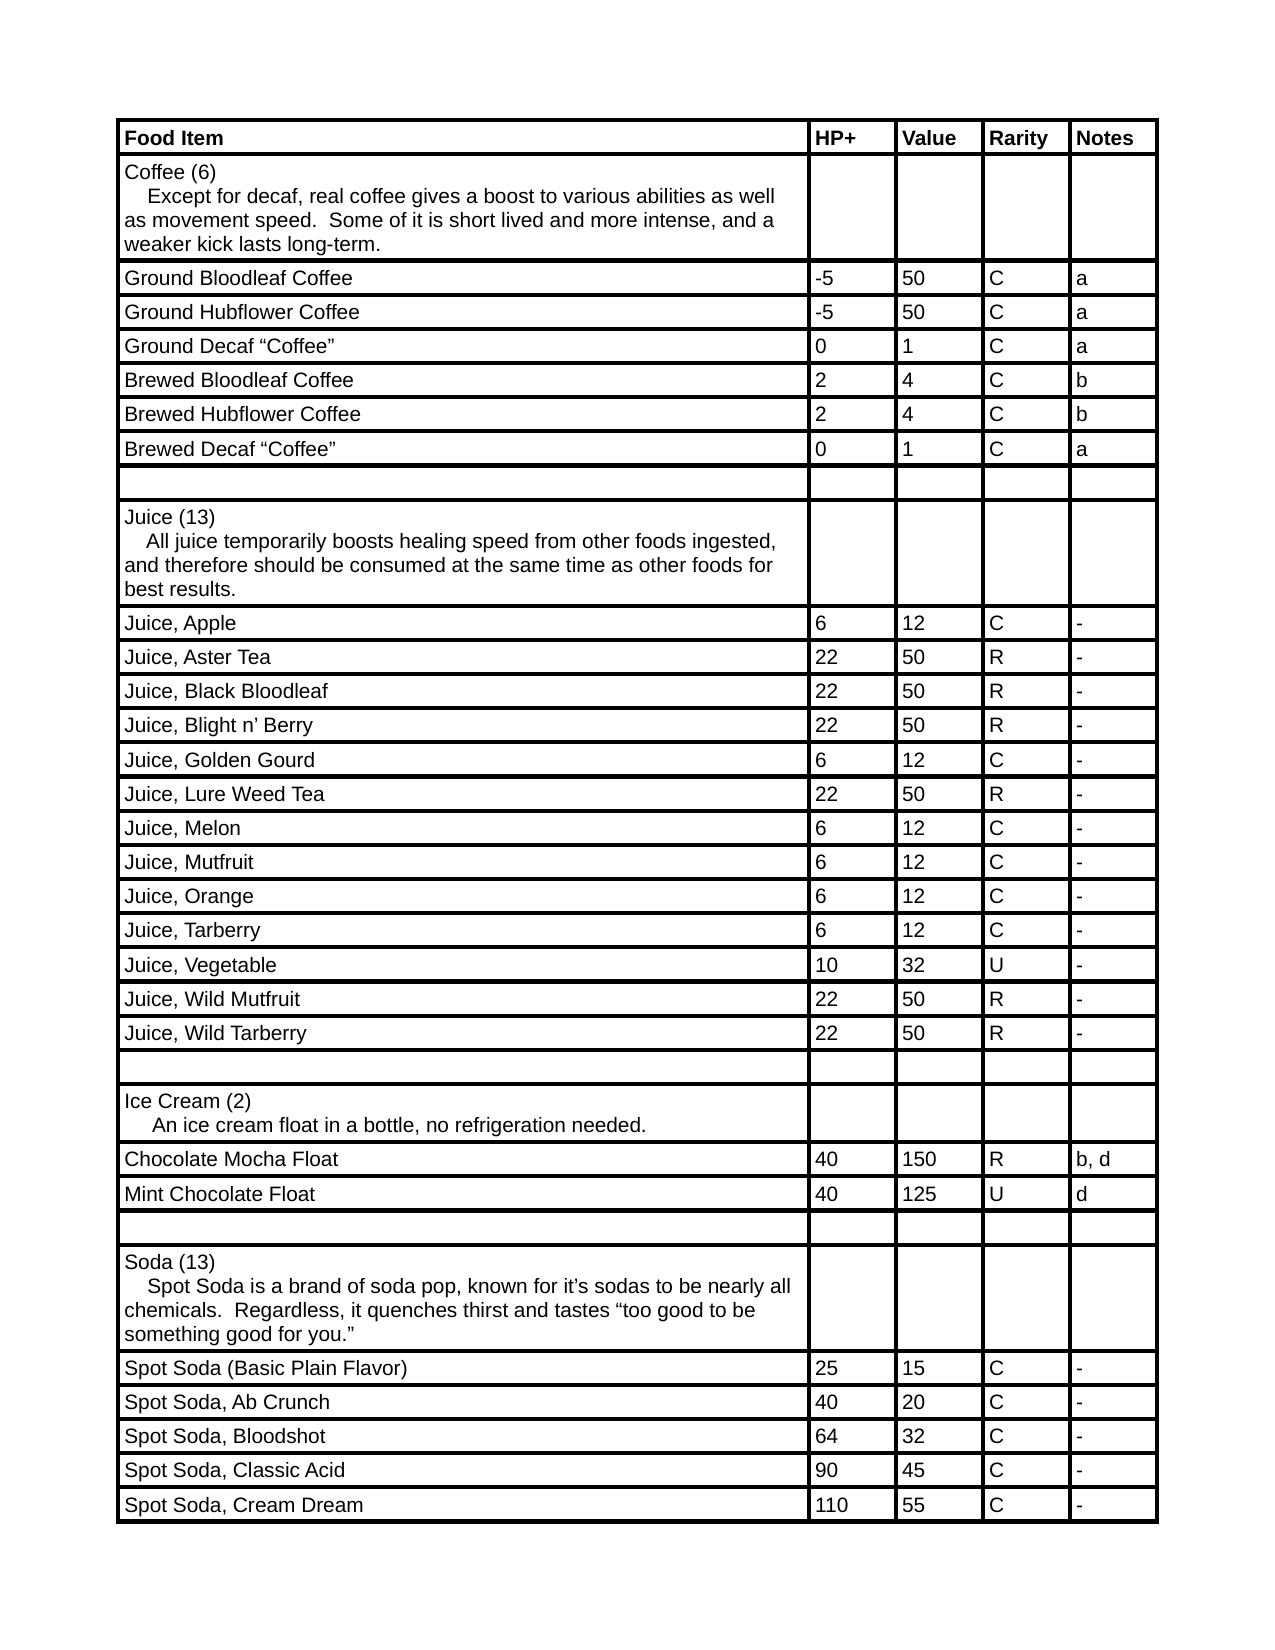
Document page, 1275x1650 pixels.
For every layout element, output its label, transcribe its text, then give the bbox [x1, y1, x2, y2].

table_cell [120, 468, 807, 497]
table_cell - [1072, 1353, 1155, 1383]
table_cell Juice, Blight n’ Berry [120, 710, 807, 740]
table_cell [985, 1086, 1068, 1140]
table_cell 64 [811, 1421, 894, 1451]
table_cell b [1072, 399, 1155, 429]
table_cell C [985, 263, 1068, 292]
table_cell - [1072, 1455, 1155, 1485]
table_cell R [985, 1018, 1068, 1048]
table_cell a [1072, 433, 1155, 463]
table_cell -5 [811, 297, 894, 327]
table_cell 12 [898, 915, 981, 945]
table_cell C [985, 433, 1068, 463]
table_cell b, d [1072, 1144, 1155, 1174]
table_cell R [985, 779, 1068, 808]
table_cell [1072, 1052, 1155, 1082]
table_cell C [985, 331, 1068, 361]
table_cell [811, 1052, 894, 1082]
table_cell Juice, Black Bloodleaf [120, 676, 807, 706]
table_cell [898, 502, 981, 603]
table_cell Brewed Bloodleaf Coffee [120, 365, 807, 395]
table_cell Soda (13) Spot Soda is a brand of soda pop, known for it’s sodas to be nearly all chemicals. Regardless, it quenches thirst and tastes “too good to be something good for you.” [120, 1247, 807, 1348]
table_cell 22 [811, 710, 894, 740]
table_cell [811, 468, 894, 497]
table_cell 110 [811, 1489, 894, 1519]
table_cell - [1072, 710, 1155, 740]
table_cell Chocolate Mocha Float [120, 1144, 807, 1174]
table_cell [1072, 156, 1155, 258]
table_cell U [985, 1178, 1068, 1208]
table_cell [985, 1247, 1068, 1348]
table_cell [120, 1213, 807, 1242]
table_cell Brewed Hubflower Coffee [120, 399, 807, 429]
table_cell 12 [898, 813, 981, 843]
table_cell Ground Decaf “Coffee” [120, 331, 807, 361]
table_cell [811, 1086, 894, 1140]
table_cell [898, 1052, 981, 1082]
table_cell 12 [898, 744, 981, 774]
table_cell R [985, 642, 1068, 672]
table_cell 22 [811, 1018, 894, 1048]
table_cell 22 [811, 984, 894, 1013]
table_cell [811, 1213, 894, 1242]
table_cell 125 [898, 1178, 981, 1208]
table_cell 20 [898, 1387, 981, 1417]
table_cell [811, 502, 894, 603]
table_cell - [1072, 642, 1155, 672]
table_cell C [985, 297, 1068, 327]
table_cell -5 [811, 263, 894, 292]
table_cell 50 [898, 1018, 981, 1048]
table_cell R [985, 710, 1068, 740]
table_cell [811, 1247, 894, 1348]
table_cell Juice, Wild Mutfruit [120, 984, 807, 1013]
table_cell 22 [811, 642, 894, 672]
table_cell 50 [898, 263, 981, 292]
table_cell - [1072, 984, 1155, 1013]
table_cell Brewed Decaf “Coffee” [120, 433, 807, 463]
table_cell 32 [898, 1421, 981, 1451]
table_cell 50 [898, 984, 981, 1013]
table_cell Juice, Golden Gourd [120, 744, 807, 774]
table_cell - [1072, 779, 1155, 808]
table_cell 22 [811, 779, 894, 808]
table_cell C [985, 1353, 1068, 1383]
table_cell - [1072, 949, 1155, 979]
table_cell Juice, Mutfruit [120, 847, 807, 877]
table_cell - [1072, 847, 1155, 877]
table_cell [120, 1052, 807, 1082]
table_cell 15 [898, 1353, 981, 1383]
table_cell 12 [898, 847, 981, 877]
table_cell [985, 1213, 1068, 1242]
table_cell Spot Soda (Basic Plain Flavor) [120, 1353, 807, 1383]
table_cell 2 [811, 365, 894, 395]
table_cell - [1072, 676, 1155, 706]
table_cell C [985, 847, 1068, 877]
table_cell - [1072, 813, 1155, 843]
table_cell C [985, 1455, 1068, 1485]
table_cell Juice, Apple [120, 608, 807, 638]
table_cell 50 [898, 297, 981, 327]
table_cell C [985, 813, 1068, 843]
table_cell C [985, 881, 1068, 911]
table_cell [1072, 1213, 1155, 1242]
table_header Rarity [985, 122, 1068, 152]
table_cell 6 [811, 744, 894, 774]
table_cell [1072, 468, 1155, 497]
table_cell [985, 502, 1068, 603]
table_cell [898, 468, 981, 497]
table_cell [898, 156, 981, 258]
table_cell - [1072, 608, 1155, 638]
table_cell [898, 1247, 981, 1348]
table_cell C [985, 915, 1068, 945]
table_cell Spot Soda, Bloodshot [120, 1421, 807, 1451]
table_cell R [985, 676, 1068, 706]
table_cell 6 [811, 915, 894, 945]
table_cell R [985, 1144, 1068, 1174]
table_cell 6 [811, 847, 894, 877]
table_cell 50 [898, 710, 981, 740]
table_cell Spot Soda, Classic Acid [120, 1455, 807, 1485]
table_cell C [985, 744, 1068, 774]
table_cell Mint Chocolate Float [120, 1178, 807, 1208]
table_cell Juice, Tarberry [120, 915, 807, 945]
table_cell 1 [898, 433, 981, 463]
table_cell 50 [898, 676, 981, 706]
table_cell C [985, 365, 1068, 395]
table_cell C [985, 1421, 1068, 1451]
table_cell - [1072, 881, 1155, 911]
table_cell Coffee (6) Except for decaf, real coffee gives a boost to various abilities as well as movement speed. Some of it is short lived and more intense, and a weaker kick lasts long-term. [120, 156, 807, 258]
table_cell C [985, 1387, 1068, 1417]
table_cell 4 [898, 365, 981, 395]
table_cell 25 [811, 1353, 894, 1383]
table_cell d [1072, 1178, 1155, 1208]
table_cell Ground Bloodleaf Coffee [120, 263, 807, 292]
table_cell 0 [811, 331, 894, 361]
table_cell 12 [898, 608, 981, 638]
table_cell 40 [811, 1144, 894, 1174]
table_cell - [1072, 1489, 1155, 1519]
table_cell [985, 1052, 1068, 1082]
table_cell C [985, 399, 1068, 429]
table_cell Juice, Lure Weed Tea [120, 779, 807, 808]
table_cell 0 [811, 433, 894, 463]
table_cell 50 [898, 642, 981, 672]
table_cell 10 [811, 949, 894, 979]
table_cell [1072, 1086, 1155, 1140]
table_cell Ice Cream (2) An ice cream float in a bottle, no refrigeration needed. [120, 1086, 807, 1140]
table_cell Juice, Aster Tea [120, 642, 807, 672]
table_cell Ground Hubflower Coffee [120, 297, 807, 327]
table_cell - [1072, 1387, 1155, 1417]
table_cell a [1072, 297, 1155, 327]
table_cell [1072, 1247, 1155, 1348]
table_cell 12 [898, 881, 981, 911]
table_header Food Item [120, 122, 807, 152]
table_cell [985, 468, 1068, 497]
table_cell 90 [811, 1455, 894, 1485]
table_header Value [898, 122, 981, 152]
table_cell 55 [898, 1489, 981, 1519]
table_header HP+ [811, 122, 894, 152]
table_cell U [985, 949, 1068, 979]
table_cell [1072, 502, 1155, 603]
table_cell Juice, Melon [120, 813, 807, 843]
table_cell C [985, 608, 1068, 638]
table_cell 6 [811, 608, 894, 638]
table_cell [898, 1213, 981, 1242]
table_cell 32 [898, 949, 981, 979]
table_cell - [1072, 1018, 1155, 1048]
table_cell Spot Soda, Ab Crunch [120, 1387, 807, 1417]
table_cell C [985, 1489, 1068, 1519]
table_cell b [1072, 365, 1155, 395]
table_cell 1 [898, 331, 981, 361]
table_cell 150 [898, 1144, 981, 1174]
table_cell [985, 156, 1068, 258]
table_cell - [1072, 915, 1155, 945]
table_cell Juice, Wild Tarberry [120, 1018, 807, 1048]
table_cell [898, 1086, 981, 1140]
table_cell 50 [898, 779, 981, 808]
table_header Notes [1072, 122, 1155, 152]
table_cell Juice, Vegetable [120, 949, 807, 979]
table_cell 6 [811, 813, 894, 843]
table_cell Juice (13) All juice temporarily boosts healing speed from other foods ingested, and therefore should be consumed at the same time as other foods for best results. [120, 502, 807, 603]
table_cell a [1072, 263, 1155, 292]
table_cell 45 [898, 1455, 981, 1485]
table_cell [811, 156, 894, 258]
table_cell 40 [811, 1387, 894, 1417]
table_cell Spot Soda, Cream Dream [120, 1489, 807, 1519]
table_cell - [1072, 744, 1155, 774]
table_cell a [1072, 331, 1155, 361]
table_cell 22 [811, 676, 894, 706]
table_cell 4 [898, 399, 981, 429]
table_cell Juice, Orange [120, 881, 807, 911]
table_cell 40 [811, 1178, 894, 1208]
table_cell R [985, 984, 1068, 1013]
table_cell - [1072, 1421, 1155, 1451]
table_cell 6 [811, 881, 894, 911]
table_cell 2 [811, 399, 894, 429]
